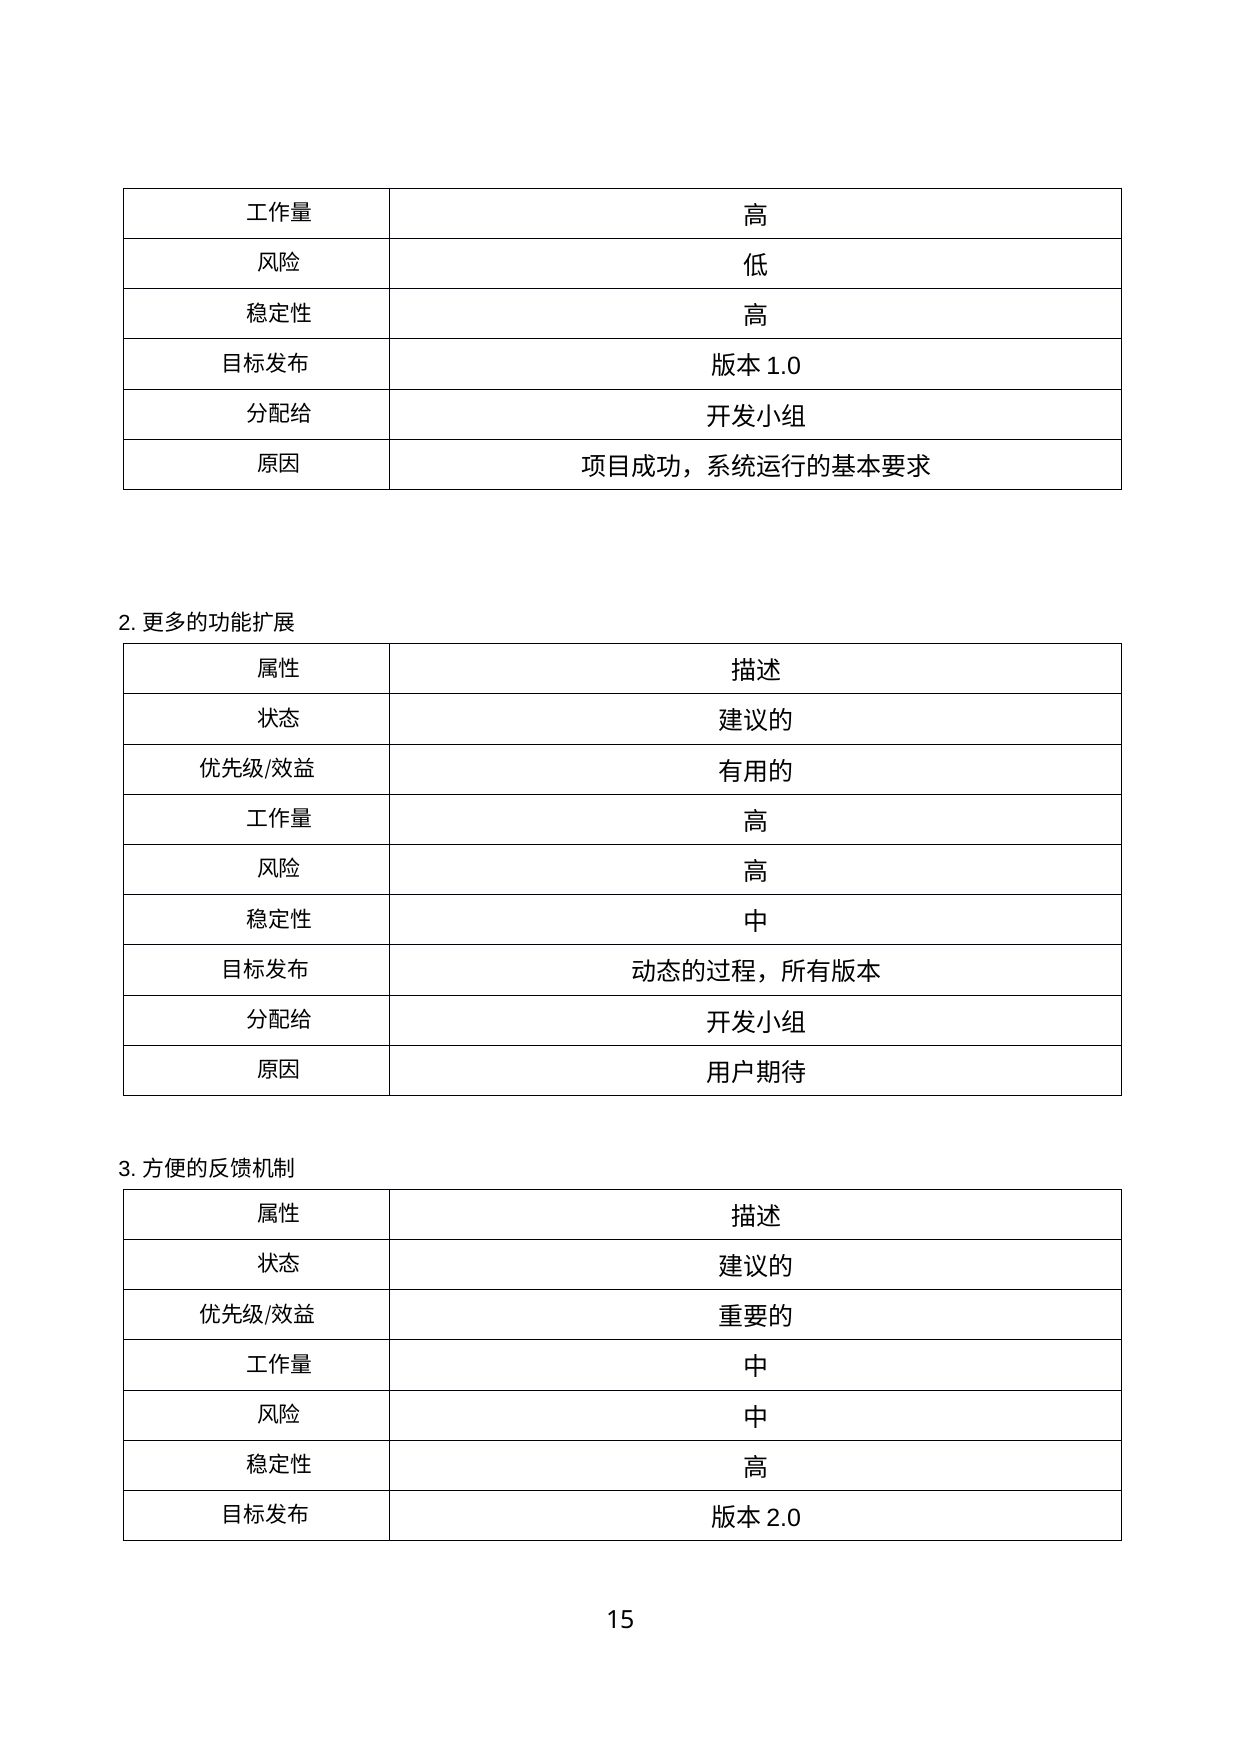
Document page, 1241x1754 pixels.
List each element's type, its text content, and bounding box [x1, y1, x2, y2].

table_cell 优先级/效益 [124, 745, 389, 794]
table_cell 开发小组 [390, 390, 1121, 439]
table_cell 稳定性 [124, 289, 389, 338]
table_cell 目标发布 [124, 945, 389, 994]
table_cell 风险 [124, 1391, 389, 1440]
table_cell 分配给 [124, 390, 389, 439]
table_cell 版本1.0 [390, 339, 1121, 388]
table_cell 中 [390, 1391, 1121, 1440]
table_cell 建议的 [390, 1240, 1121, 1289]
table_cell 工作量 [124, 1340, 389, 1389]
table_cell 重要的 [390, 1290, 1121, 1339]
table_cell 高 [390, 1441, 1121, 1490]
table_cell 中 [390, 1340, 1121, 1389]
table_cell 高 [390, 845, 1121, 894]
table_cell 高 [390, 289, 1121, 338]
table_cell 有用的 [390, 745, 1121, 794]
table_cell 状态 [124, 694, 389, 743]
table_cell 稳定性 [124, 1441, 389, 1490]
table_cell 动态的过程，所有版本 [390, 945, 1121, 994]
table_cell 用户期待 [390, 1046, 1121, 1095]
table_cell 开发小组 [390, 996, 1121, 1045]
table_cell 状态 [124, 1240, 389, 1289]
table_cell 项目成功，系统运行的基本要求 [390, 440, 1121, 489]
table_cell 中 [390, 895, 1121, 944]
table_header 描述 [390, 644, 1121, 693]
table_cell 工作量 [124, 795, 389, 844]
table_header 属性 [124, 1190, 389, 1239]
table_cell 稳定性 [124, 895, 389, 944]
table_cell 风险 [124, 239, 389, 288]
table_cell 优先级/效益 [124, 1290, 389, 1339]
table_cell 工作量 [124, 189, 389, 238]
table_cell 低 [390, 239, 1121, 288]
table_cell 原因 [124, 1046, 389, 1095]
table_cell 版本2.0 [390, 1491, 1121, 1540]
table_cell 高 [390, 795, 1121, 844]
table_header 属性 [124, 644, 389, 693]
table_cell 目标发布 [124, 1491, 389, 1540]
subtitle 方便的反馈机制 [118, 1151, 1122, 1182]
subtitle 更多的功能扩展 [118, 605, 1122, 637]
table_cell 风险 [124, 845, 389, 894]
table_cell 目标发布 [124, 339, 389, 388]
table_header 描述 [390, 1190, 1121, 1239]
table_cell 原因 [124, 440, 389, 489]
table_cell 高 [390, 189, 1121, 238]
table_cell 建议的 [390, 694, 1121, 743]
table_cell 分配给 [124, 996, 389, 1045]
